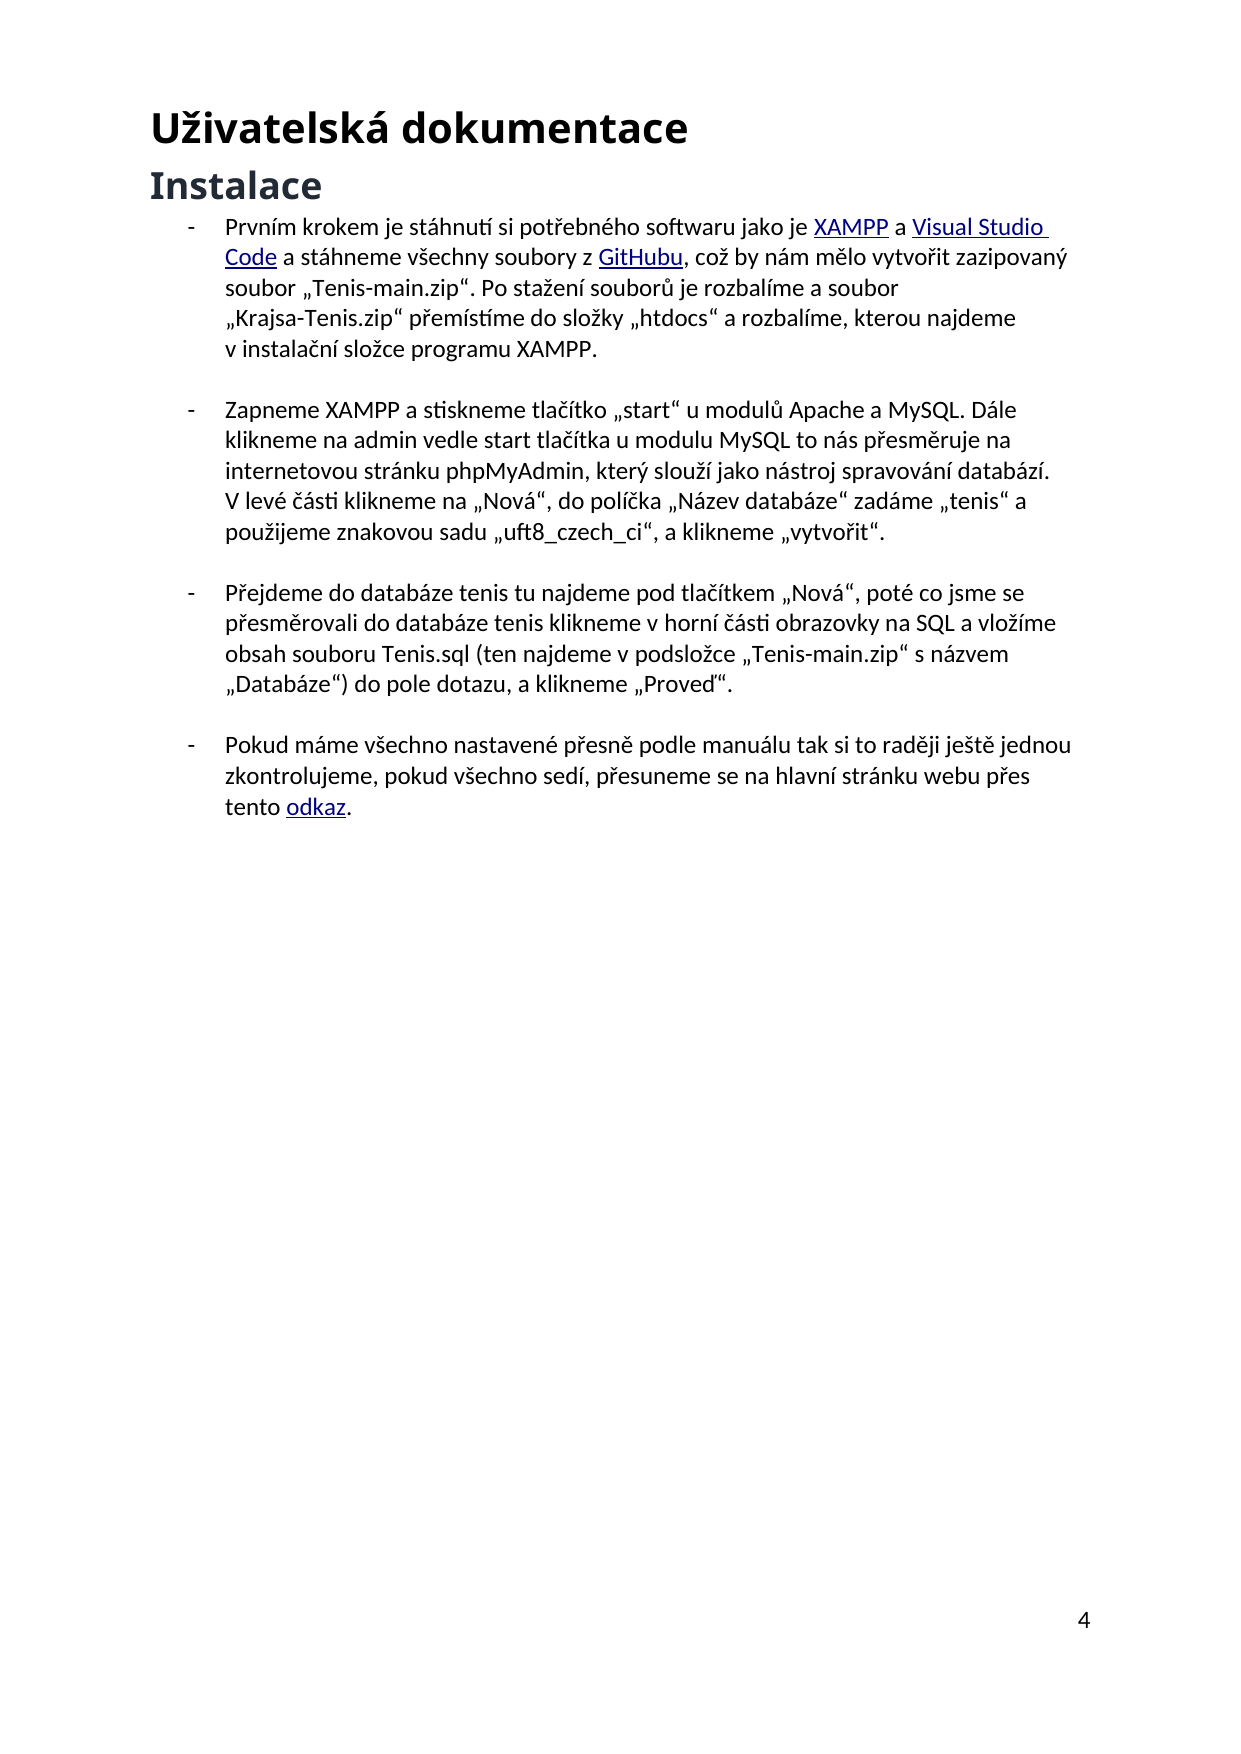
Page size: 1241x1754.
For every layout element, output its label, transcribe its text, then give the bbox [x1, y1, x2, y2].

list Prvním krokem je stáhnutí si potřebného softwaru jako je XAMPP a Visual Studio Code a stáhneme všechny soubory z GitHubu, což by nám mělo vytvořit zazipovaný soubor „Tenis-main.zip“. Po stažení souborů je rozbalíme a soubor „Krajsa-Tenis.zip“ přemístíme do složky „htdocs“ a rozbalíme, kterou najdeme v instalační složce programu XAMPP. [187, 211, 1090, 363]
subtitle Instalace [150, 160, 1090, 211]
list Přejdeme do databáze tenis tu najdeme pod tlačítkem „Nová“, poté co jsme se přesměrovali do databáze tenis klikneme v horní části obrazovky na SQL a vložíme obsah souboru Tenis.sql (ten najdeme v podsložce „Tenis-main.zip“ s názvem „Databáze“) do pole dotazu, a klikneme „Proveď“. [187, 577, 1090, 699]
list Zapneme XAMPP a stiskneme tlačítko „start“ u modulů Apache a MySQL. Dále klikneme na admin vedle start tlačítka u modulu MySQL to nás přesměruje na internetovou stránku phpMyAdmin, který slouží jako nástroj spravování databází. V levé části klikneme na „Nová“, do políčka „Název databáze“ zadáme „tenis“ a použijeme znakovou sadu „uft8_czech_ci“, a klikneme „vytvořit“. [187, 394, 1090, 546]
list Pokud máme všechno nastavené přesně podle manuálu tak si to raději ještě jednou zkontrolujeme, pokud všechno sedí, přesuneme se na hlavní stránku webu přes tento odkaz. [187, 729, 1090, 821]
subtitle Uživatelská dokumentace [150, 99, 1090, 156]
